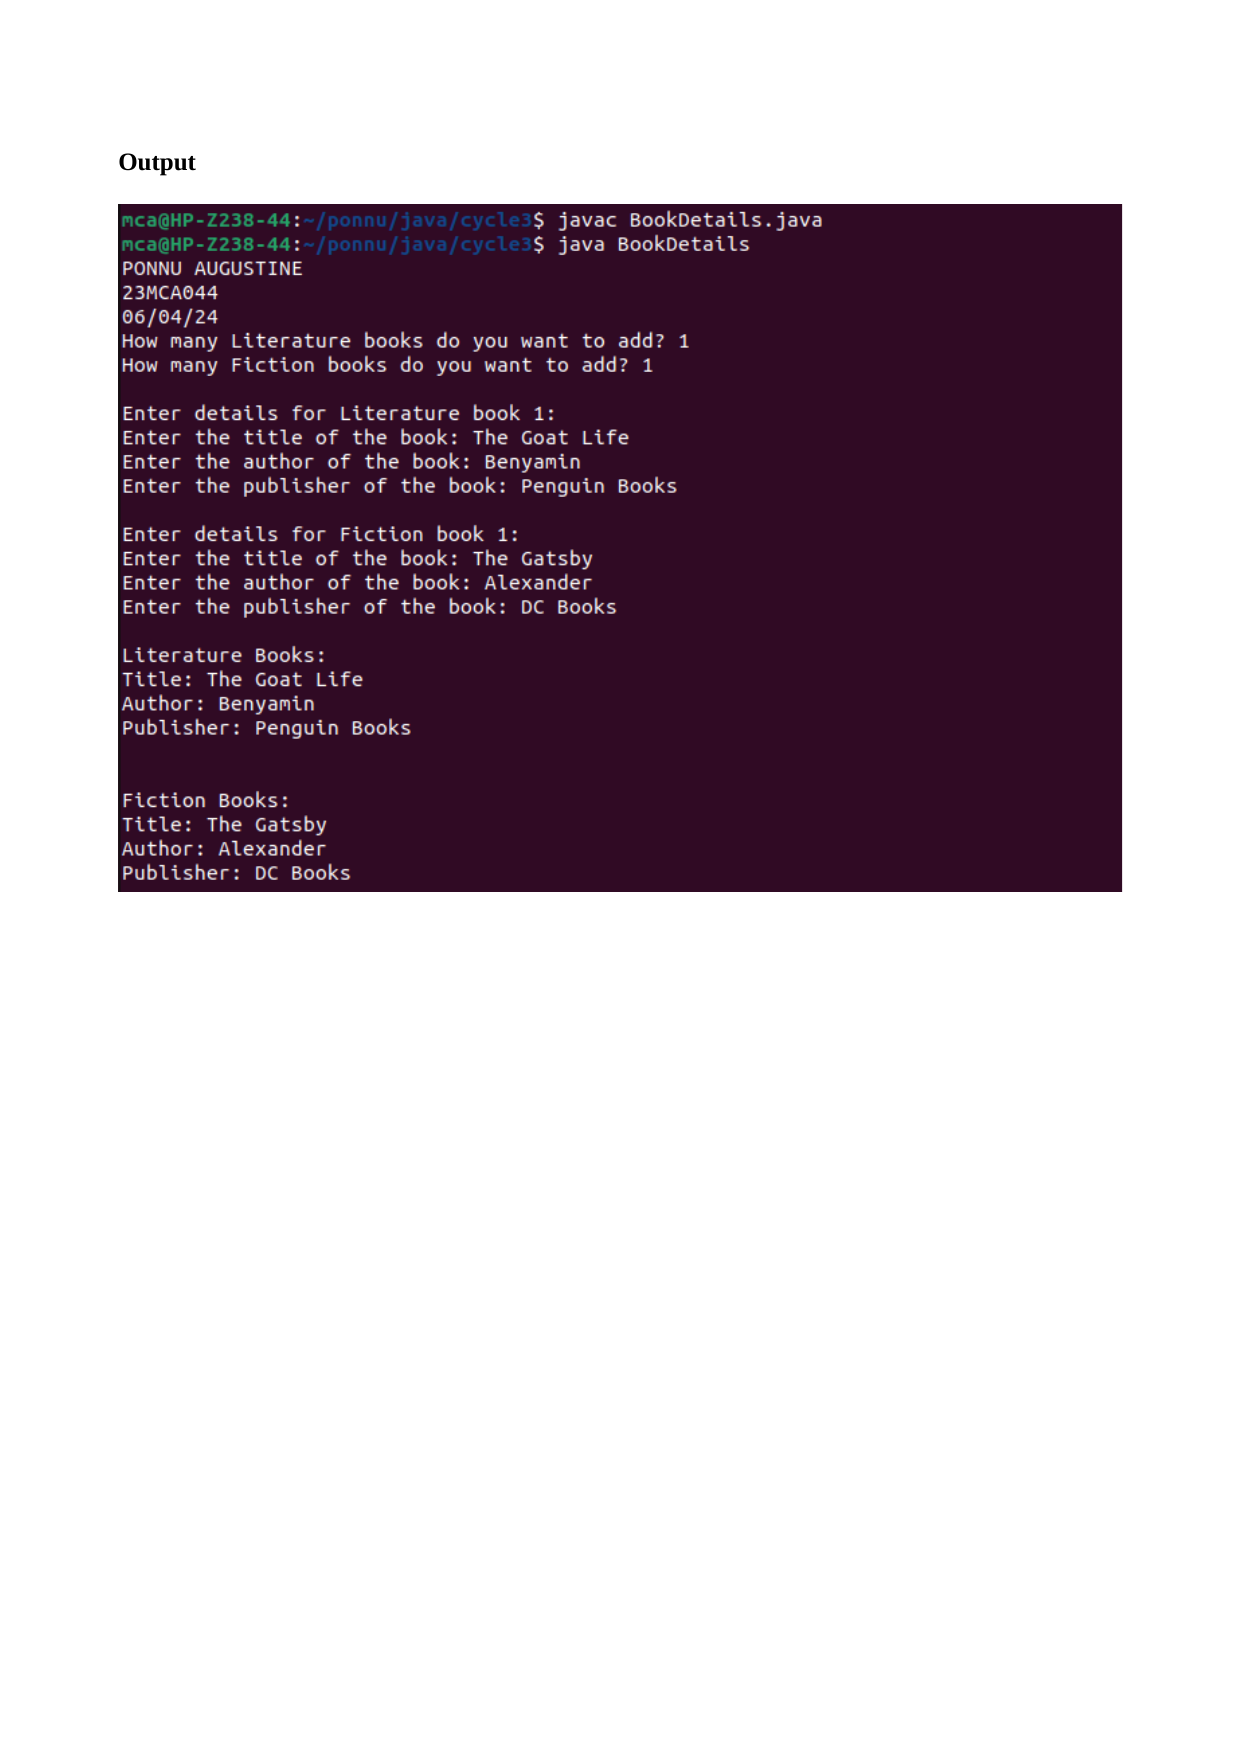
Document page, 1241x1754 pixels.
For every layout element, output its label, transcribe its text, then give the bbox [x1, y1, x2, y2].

picture [118, 204, 1123, 892]
text Output [118, 147, 1122, 176]
